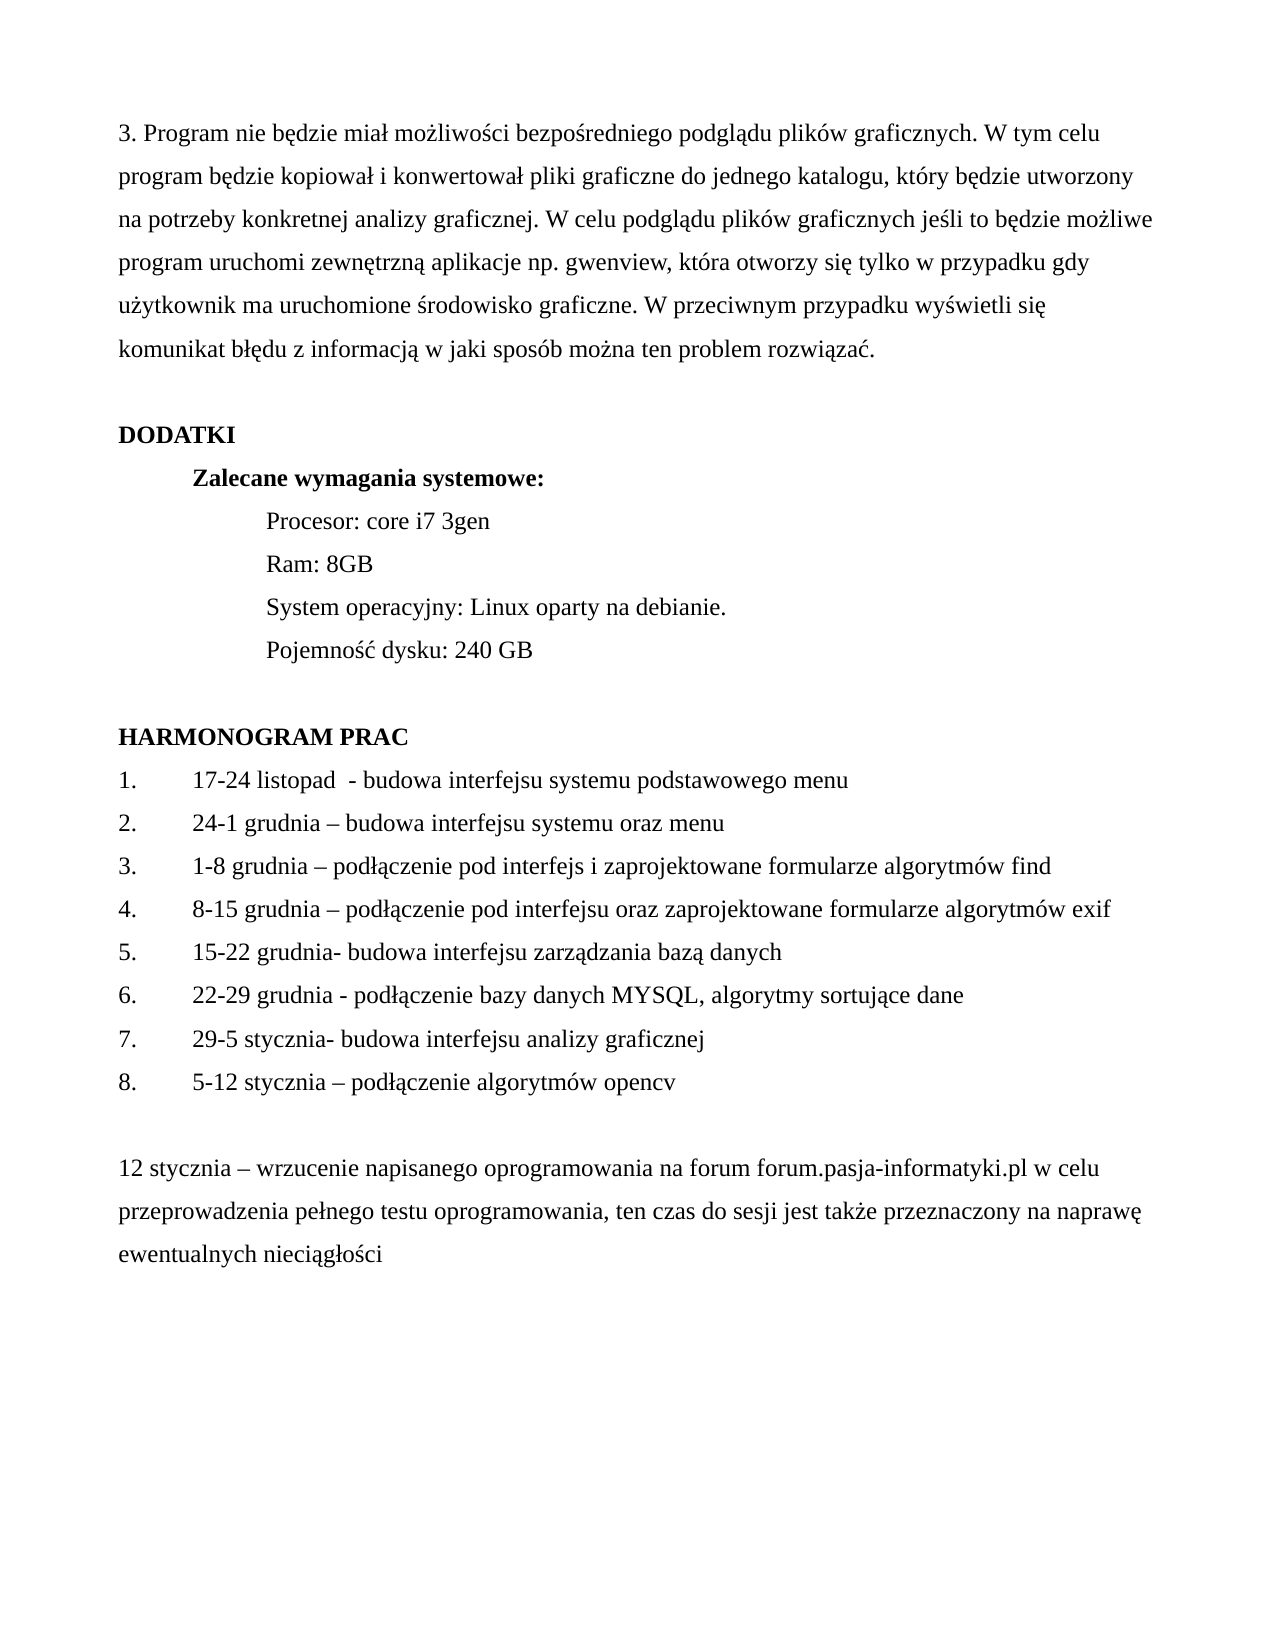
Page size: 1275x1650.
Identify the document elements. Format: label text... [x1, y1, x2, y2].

text 7. 29-5 stycznia- budowa interfejsu analizy graficznej [118, 1024, 1157, 1052]
text 3. 1-8 grudnia – podłączenie pod interfejs i zaprojektowane formularze algorytmów find [118, 851, 1157, 880]
text 8. 5-12 stycznia – podłączenie algorytmów opencv [118, 1067, 1157, 1096]
text Ram: 8GB [118, 549, 1157, 578]
text Pojemność dysku: 240 GB [118, 636, 1157, 664]
text Procesor: core i7 3gen [118, 506, 1157, 535]
text 2. 24-1 grudnia – budowa interfejsu systemu oraz menu [118, 808, 1157, 837]
text 5. 15-22 grudnia- budowa interfejsu zarządzania bazą danych [118, 937, 1157, 966]
text DODATKI [118, 420, 1157, 449]
text Zalecane wymagania systemowe: [118, 463, 1157, 492]
text HARMONOGRAM PRAC [118, 722, 1157, 751]
text 1. 17-24 listopad - budowa interfejsu systemu podstawowego menu [118, 765, 1157, 794]
text System operacyjny: Linux oparty na debianie. [118, 592, 1157, 621]
text 4. 8-15 grudnia – podłączenie pod interfejsu oraz zaprojektowane formularze algorytmów exif [118, 894, 1157, 923]
text 3. Program nie będzie miał możliwości bezpośredniego podglądu plików graficznych. W tym celu program będzie kopiował i konwertował pliki graficzne do jednego katalogu, który będzie utworzony na potrzeby konkretnej analizy graficznej. W celu podglądu plików graficznych jeśli to będzie możliwe program uruchomi zewnętrzną aplikacje np. gwenview, która otworzy się tylko w przypadku gdy użytkownik ma uruchomione środowisko graficzne. W przeciwnym przypadku wyświetli się komunikat błędu z informacją w jaki sposób można ten problem rozwiązać. [118, 118, 1157, 362]
text 12 stycznia – wrzucenie napisanego oprogramowania na forum forum.pasja-informatyki.pl w celu przeprowadzenia pełnego testu oprogramowania, ten czas do sesji jest także przeznaczony na naprawę ewentualnych nieciągłości [118, 1153, 1157, 1268]
text 6. 22-29 grudnia - podłączenie bazy danych MYSQL, algorytmy sortujące dane [118, 981, 1157, 1009]
